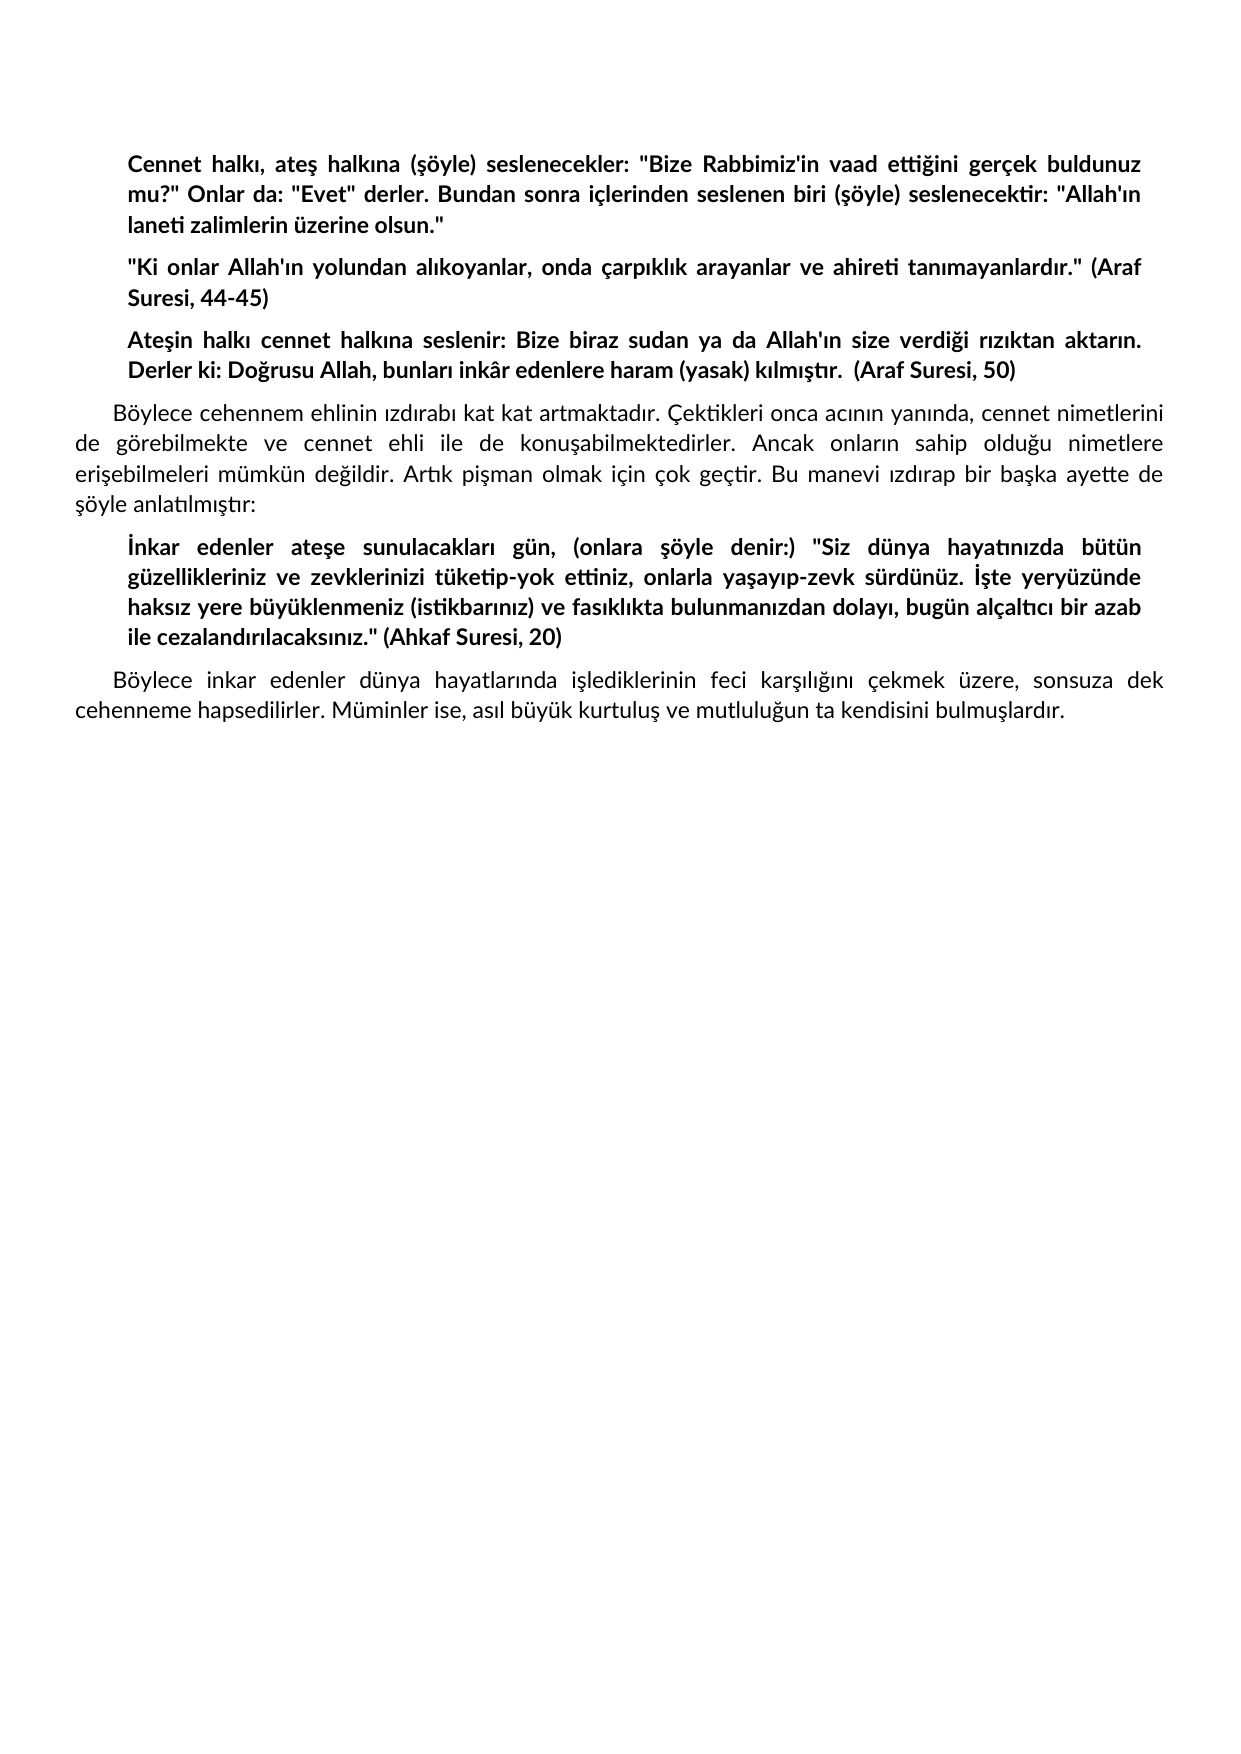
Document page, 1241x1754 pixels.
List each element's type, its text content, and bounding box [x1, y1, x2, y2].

text Böylece cehennem ehlinin ızdırabı kat kat artmaktadır. Çektikleri onca acının yanında, cennet nimetlerini de görebilmekte ve cennet ehli ile de konuşabilmektedirler. Ancak onların sahip olduğu nimetlere erişebilmeleri mümkün değildir. Artık pişman olmak için çok geçtir. Bu manevi ızdırap bir başka ayette de şöyle anlatılmıştır: [75, 399, 1165, 517]
text Böylece inkar edenler dünya hayatlarında işlediklerinin feci karşılığını çekmek üzere, sonsuza dek cehenneme hapsedilirler. Müminler ise, asıl büyük kurtuluş ve mutluluğun ta kendisini bulmuşlardır. [75, 666, 1165, 723]
text "Ki onlar Allah'ın yolundan alıkoyanlar, onda çarpıklık arayanlar ve ahireti tanımayanlardır." (Araf Suresi, 44-45) [127, 253, 1143, 311]
text Ateşin halkı cennet halkına seslenir: Bize biraz sudan ya da Allah'ın size verdiği rızıktan aktarın. Derler ki: Doğrusu Allah, bunları inkâr edenlere haram (yasak) kılmıştır. (Araf Suresi, 50) [127, 326, 1143, 384]
text Cennet halkı, ateş halkına (şöyle) seslenecekler: "Bize Rabbimiz'in vaad ettiğini gerçek buldunuz mu?" Onlar da: "Evet" derler. Bundan sonra içlerinden seslenen biri (şöyle) seslenecektir: "Allah'ın laneti zalimlerin üzerine olsun." [127, 150, 1143, 238]
text İnkar edenler ateşe sunulacakları gün, (onlara şöyle denir:) "Siz dünya hayatınızda bütün güzellikleriniz ve zevklerinizi tüketip-yok ettiniz, onlarla yaşayıp-zevk sürdünüz. İşte yeryüzünde haksız yere büyüklenmeniz (istikbarınız) ve fasıklıkta bulunmanızdan dolayı, bugün alçaltıcı bir azab ile cezalandırılacaksınız." (Ahkaf Suresi, 20) [127, 532, 1143, 650]
